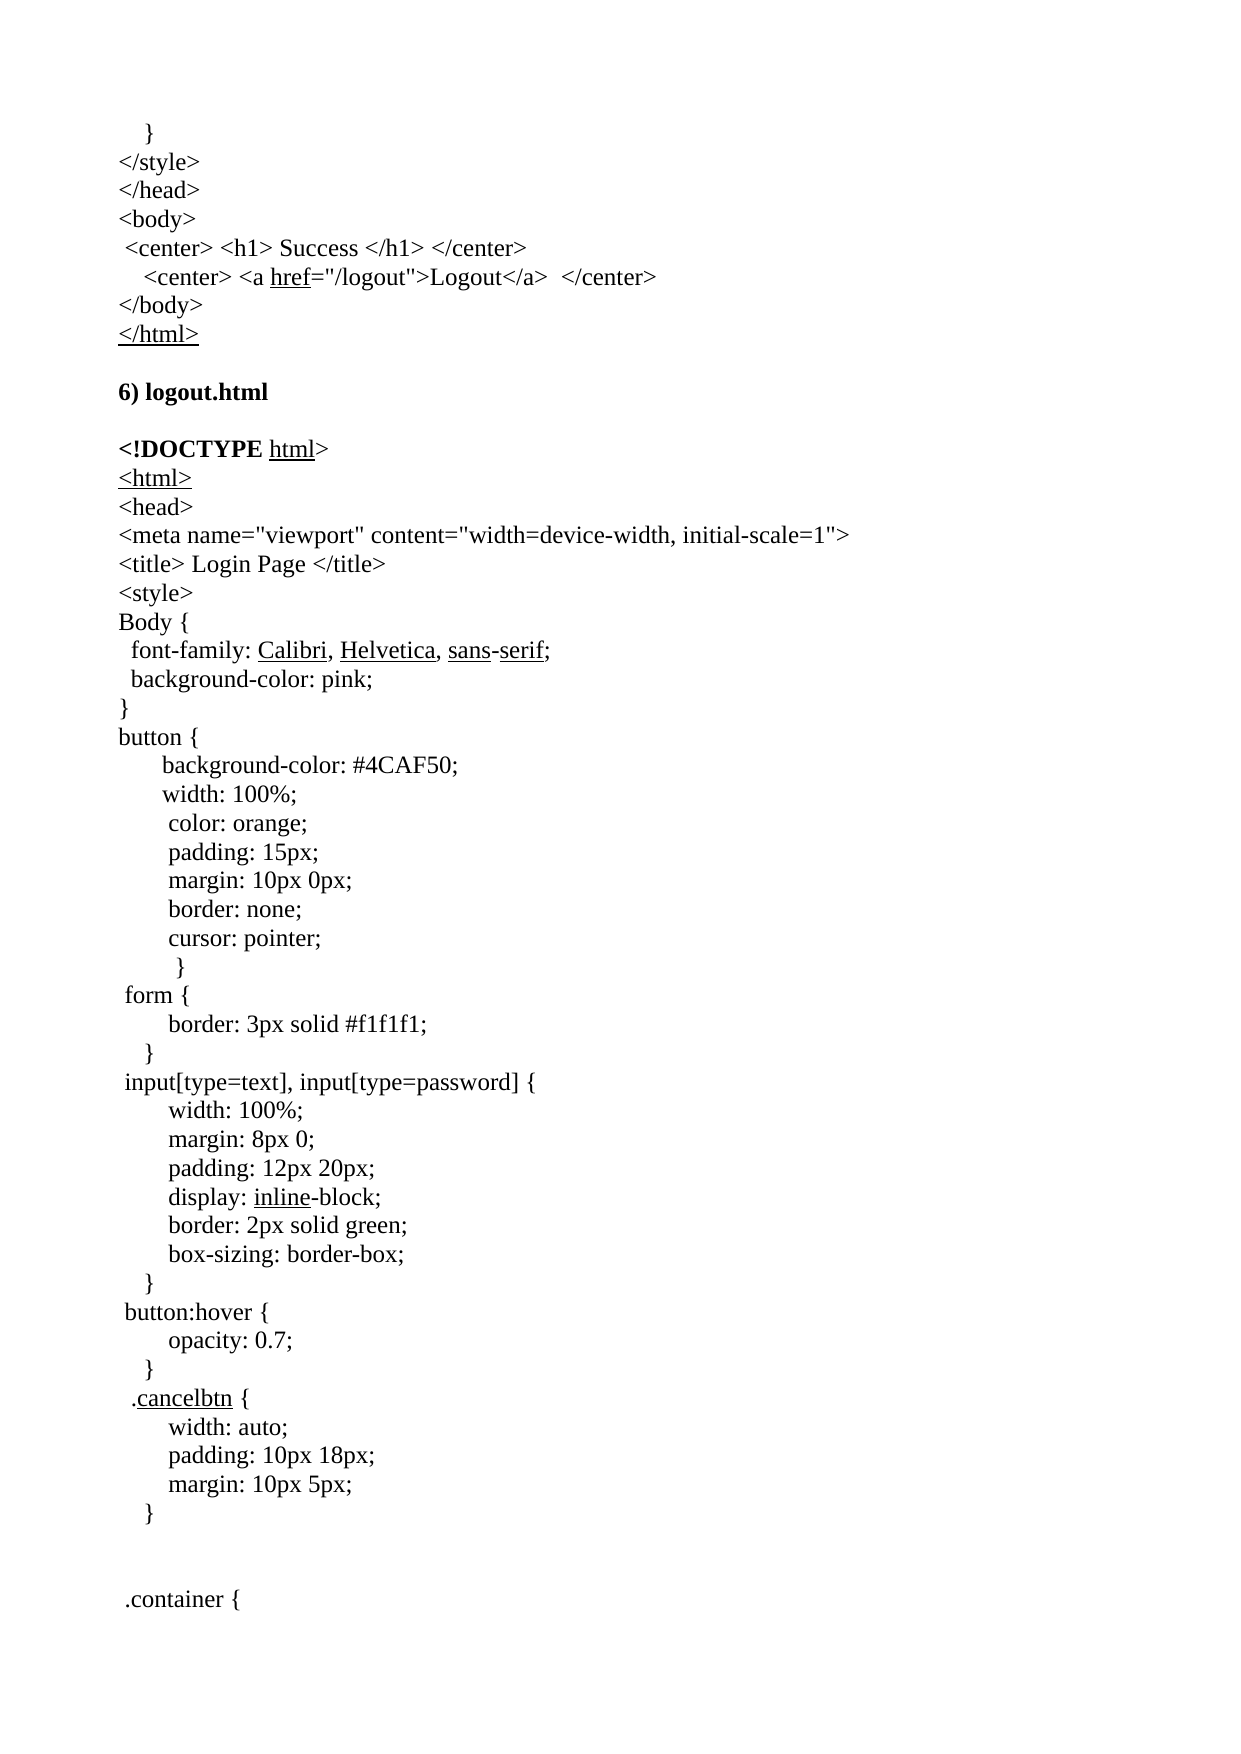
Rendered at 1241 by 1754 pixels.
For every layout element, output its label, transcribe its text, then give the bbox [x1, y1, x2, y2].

text <head> [118, 492, 1122, 521]
text <meta name="viewport" content="width=device-width, initial-scale=1"> [118, 521, 1122, 549]
text } [118, 952, 1122, 981]
text font-family: Calibri, Helvetica, sans-serif; [118, 636, 1122, 664]
text cursor: pointer; [118, 923, 1122, 952]
text } [118, 1038, 1122, 1067]
text display: inline-block; [118, 1182, 1122, 1211]
text </body> [118, 291, 1122, 319]
text border: none; [118, 894, 1122, 923]
text box-sizing: border-box; [118, 1239, 1122, 1268]
text <html> [118, 463, 1122, 492]
text margin: 10px 0px; [118, 866, 1122, 894]
text padding: 12px 20px; [118, 1153, 1122, 1182]
text 6) logout.html [118, 377, 1122, 406]
text width: auto; [118, 1412, 1122, 1441]
text } [118, 118, 1122, 147]
text } [118, 1498, 1122, 1527]
text </html> [118, 319, 1122, 348]
text opacity: 0.7; [118, 1326, 1122, 1354]
text input[type=text], input[type=password] { [118, 1067, 1122, 1096]
text <body> [118, 204, 1122, 233]
text .container { [118, 1584, 1122, 1613]
text <center> <h1> Success </h1> </center> [118, 233, 1122, 262]
text } [118, 1354, 1122, 1383]
text color: orange; [118, 808, 1122, 837]
text margin: 8px 0; [118, 1124, 1122, 1153]
text <style> [118, 578, 1122, 607]
text <!DOCTYPE html> [118, 434, 1122, 463]
text Body { [118, 607, 1122, 636]
text padding: 15px; [118, 837, 1122, 866]
text button { [118, 722, 1122, 751]
text margin: 10px 5px; [118, 1469, 1122, 1498]
text <center> <a href="/logout">Logout</a> </center> [118, 262, 1122, 291]
text </head> [118, 176, 1122, 204]
text } [118, 1268, 1122, 1297]
text background-color: pink; [118, 664, 1122, 693]
text form { [118, 981, 1122, 1009]
text button:hover { [118, 1297, 1122, 1326]
text </style> [118, 147, 1122, 176]
text width: 100%; [118, 779, 1122, 808]
text width: 100%; [118, 1096, 1122, 1124]
text border: 3px solid #f1f1f1; [118, 1009, 1122, 1038]
text background-color: #4CAF50; [118, 751, 1122, 779]
text padding: 10px 18px; [118, 1441, 1122, 1469]
text } [118, 693, 1122, 722]
text <title> Login Page </title> [118, 549, 1122, 578]
text .cancelbtn { [118, 1383, 1122, 1412]
text border: 2px solid green; [118, 1211, 1122, 1239]
